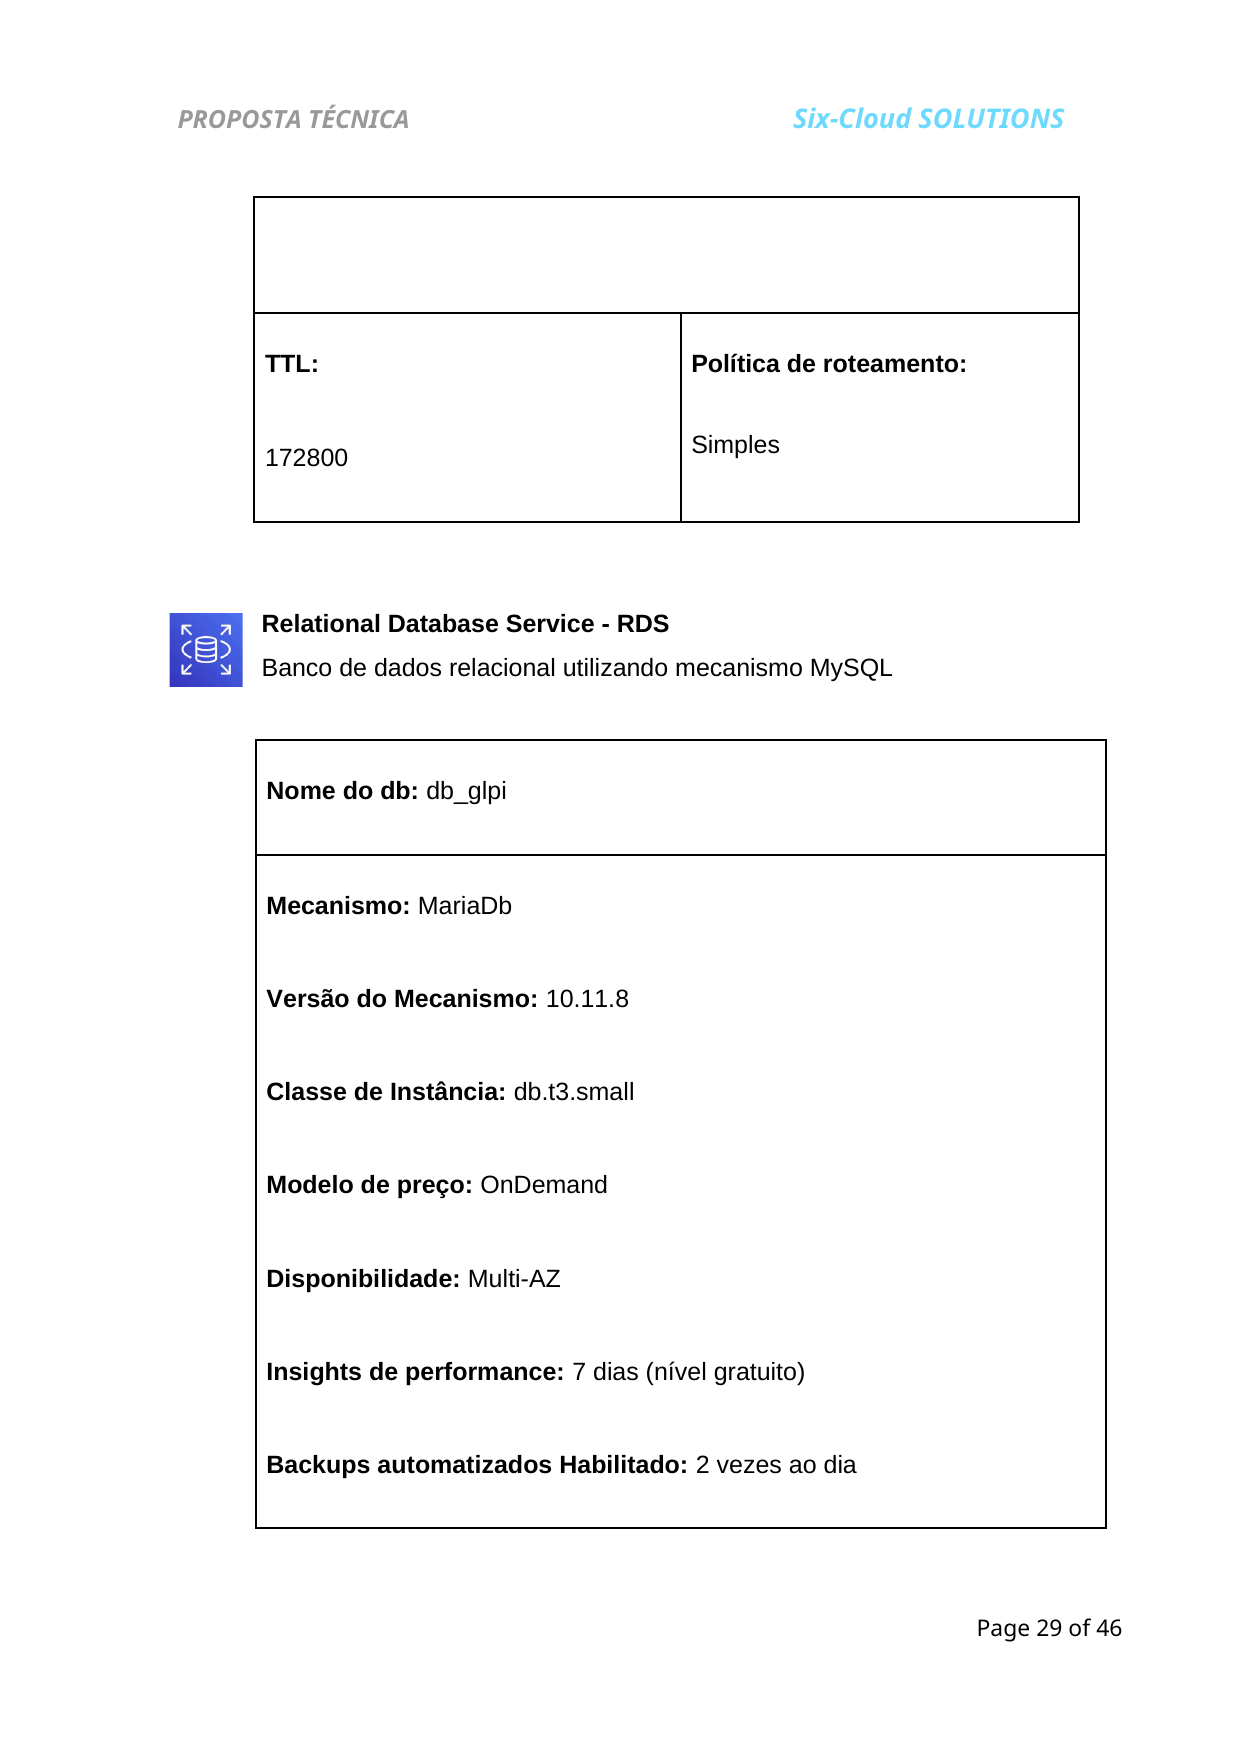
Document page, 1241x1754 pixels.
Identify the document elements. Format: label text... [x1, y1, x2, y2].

picture [169, 613, 243, 687]
table_cell TTL: 172800 [255, 314, 680, 521]
text Relational Database Service - RDS [177, 609, 1122, 638]
table_cell Política de roteamento: Simples [682, 314, 1078, 521]
table_cell [255, 198, 1078, 312]
text Banco de dados relacional utilizando mecanismo MySQL [243, 652, 1122, 681]
table_cell Mecanismo: MariaDb Versão do Mecanismo: 10.11.8 Classe de Instância: db.t3.small Modelo de preço: OnDemand Disponibilidade: Multi-AZ Insights de performance: 7 dias (nível gratuito) Backups automatizados Habilitado: 2 vezes ao dia [257, 856, 1105, 1527]
table_header Nome do db: db_glpi [257, 741, 1105, 853]
